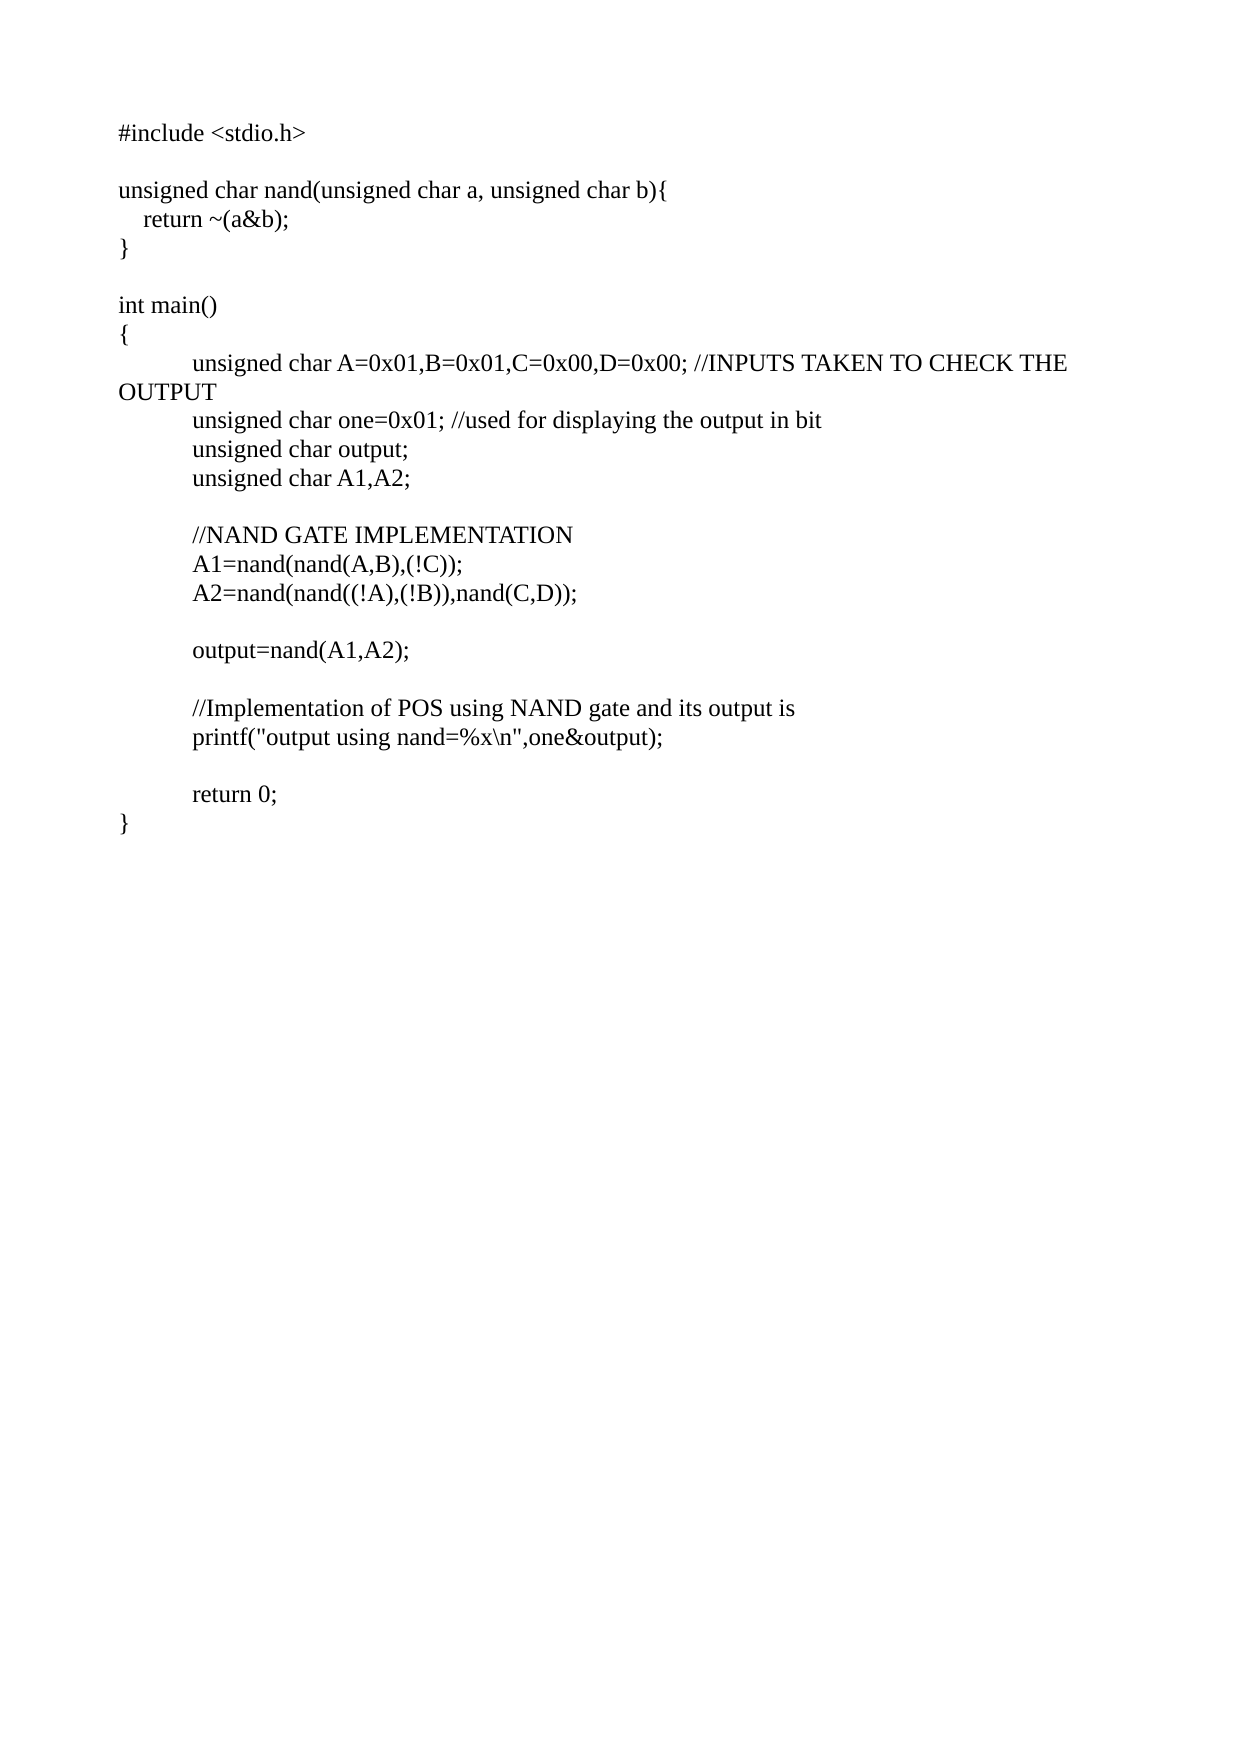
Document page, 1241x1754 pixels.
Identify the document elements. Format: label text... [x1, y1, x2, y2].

text #include <stdio.h> [118, 118, 1122, 147]
text A2=nand(nand((!A),(!B)),nand(C,D)); [118, 578, 1122, 607]
text } [118, 808, 1122, 837]
text //Implementation of POS using NAND gate and its output is [118, 693, 1122, 722]
text { [118, 319, 1122, 348]
text output=nand(A1,A2); [118, 636, 1122, 664]
text int main() [118, 291, 1122, 319]
text return ~(a&b); [118, 204, 1122, 233]
text printf("output using nand=%x\n",one&output); [118, 722, 1122, 751]
text unsigned char one=0x01; //used for displaying the output in bit [118, 406, 1122, 434]
text return 0; [118, 779, 1122, 808]
text unsigned char nand(unsigned char a, unsigned char b){ [118, 176, 1122, 204]
text //NAND GATE IMPLEMENTATION [118, 521, 1122, 549]
text unsigned char A=0x01,B=0x01,C=0x00,D=0x00; //INPUTS TAKEN TO CHECK THE OUTPUT [118, 348, 1122, 406]
text A1=nand(nand(A,B),(!C)); [118, 549, 1122, 578]
text unsigned char A1,A2; [118, 463, 1122, 492]
text } [118, 233, 1122, 262]
text unsigned char output; [118, 434, 1122, 463]
